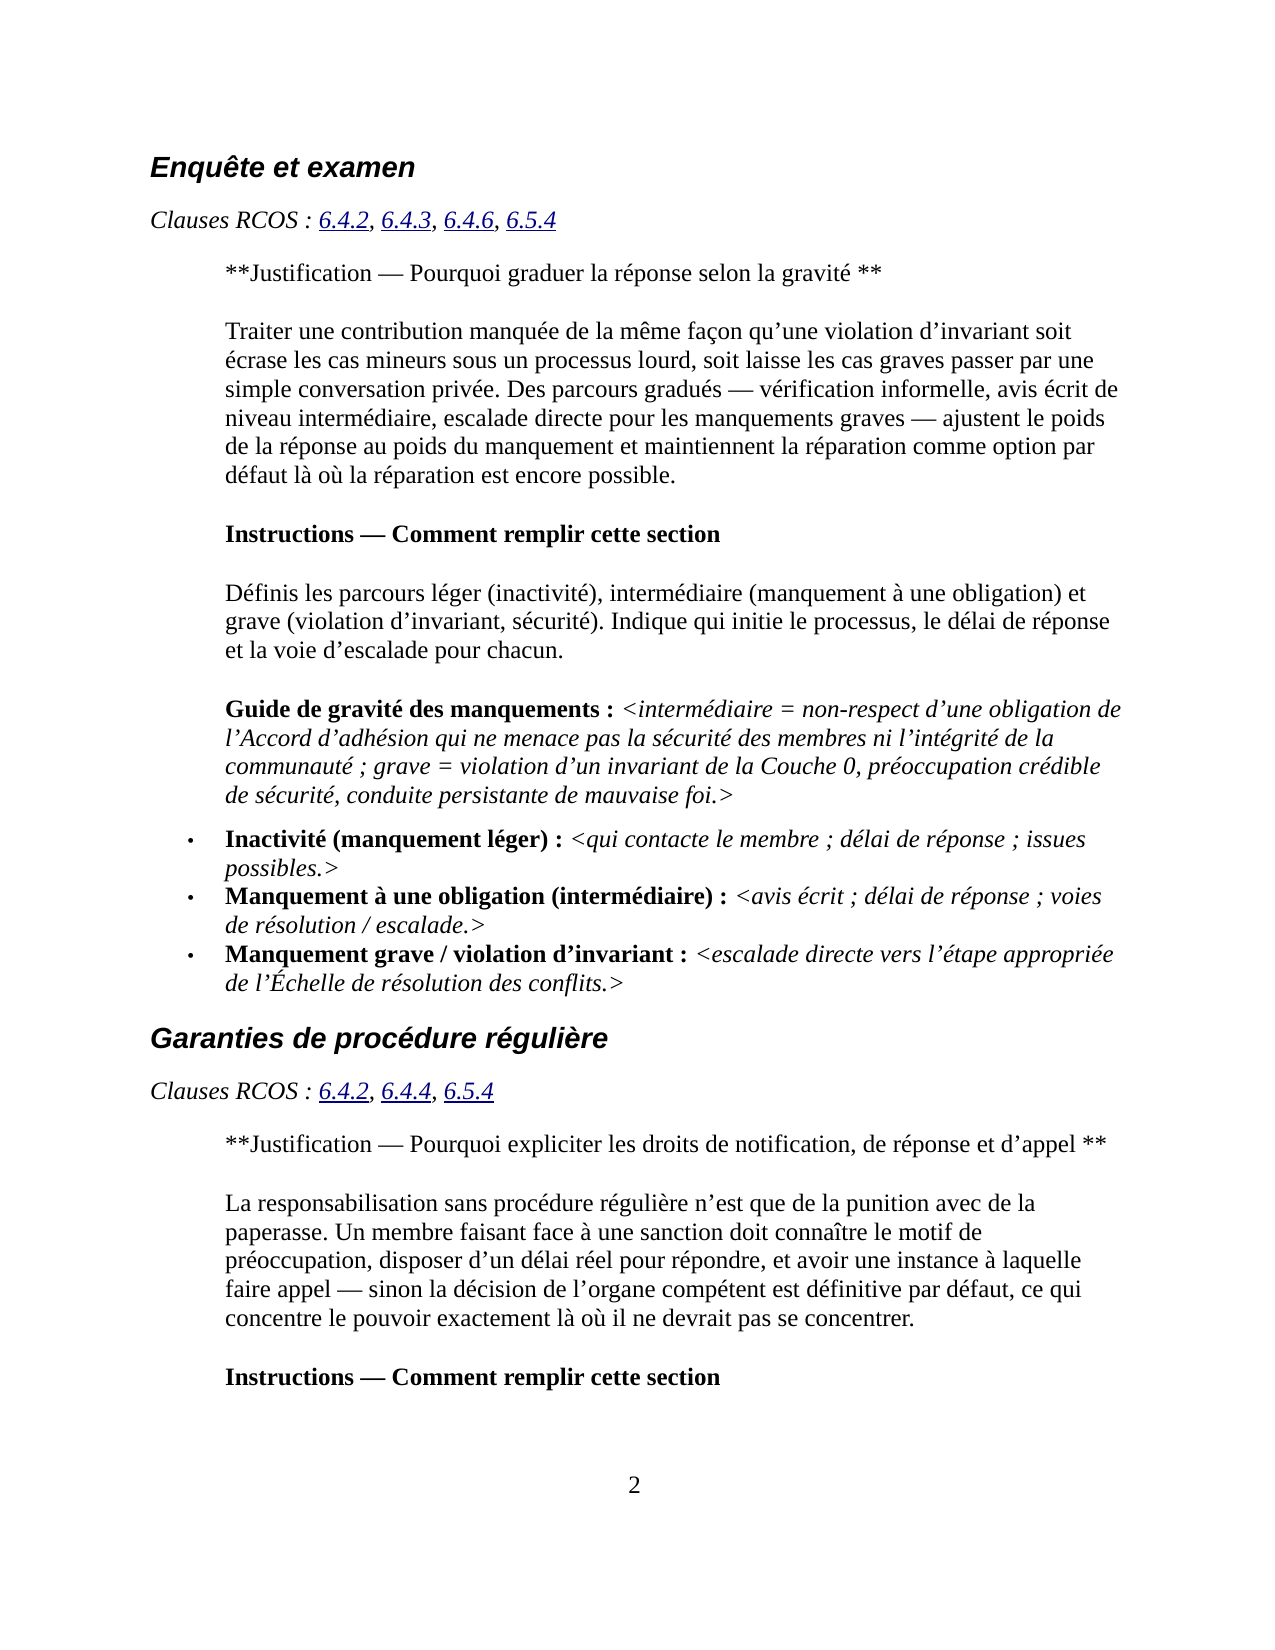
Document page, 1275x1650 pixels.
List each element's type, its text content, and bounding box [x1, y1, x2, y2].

subtitle Enquête et examen [150, 150, 1125, 183]
subtitle Garanties de procédure régulière [150, 1021, 1125, 1055]
text Clauses RCOS : 6.4.2, 6.4.4, 6.5.4 [150, 1076, 1125, 1105]
text Clauses RCOS : 6.4.2, 6.4.3, 6.4.6, 6.5.4 [150, 205, 1125, 234]
text Traiter une contribution manquée de la même façon qu’une violation d’invariant soit écrase les cas mineurs sous un processus lourd, soit laisse les cas graves passer par une simple conversation privée. Des parcours gradués — vérification informelle, avis écrit de niveau intermédiaire, escalade directe pour les manquements graves — ajustent le poids de la réponse au poids du manquement et maintiennent la réparation comme option par défaut là où la réparation est encore possible. [225, 316, 1125, 489]
text Instructions — Comment remplir cette section [225, 519, 1125, 548]
list Manquement à une obligation (intermédiaire) : <avis écrit ; délai de réponse ; voies de résolution / escalade.> [187, 881, 1125, 939]
list Manquement grave / violation d’invariant : <escalade directe vers l’étape appropriée de l’Échelle de résolution des conflits.> [187, 939, 1125, 996]
text Définis les parcours léger (inactivité), intermédiaire (manquement à une obligation) et grave (violation d’invariant, sécurité). Indique qui initie le processus, le délai de réponse et la voie d’escalade pour chacun. [225, 578, 1125, 664]
text **Justification — Pourquoi graduer la réponse selon la gravité ** [225, 258, 1125, 286]
text **Justification — Pourquoi expliciter les droits de notification, de réponse et d’appel ** [225, 1129, 1125, 1158]
text Guide de gravité des manquements : <intermédiaire = non-respect d’une obligation de l’Accord d’adhésion qui ne menace pas la sécurité des membres ni l’intégrité de la communauté ; grave = violation d’un invariant de la Couche 0, préoccupation crédible de sécurité, conduite persistante de mauvaise foi.> [225, 694, 1125, 809]
text Instructions — Comment remplir cette section [225, 1362, 1125, 1390]
list Inactivité (manquement léger) : <qui contacte le membre ; délai de réponse ; issues possibles.> [187, 824, 1125, 881]
text La responsabilisation sans procédure régulière n’est que de la punition avec de la paperasse. Un membre faisant face à une sanction doit connaître le motif de préoccupation, disposer d’un délai réel pour répondre, et avoir une instance à laquelle faire appel — sinon la décision de l’organe compétent est définitive par défaut, ce qui concentre le pouvoir exactement là où il ne devrait pas se concentrer. [225, 1188, 1125, 1332]
